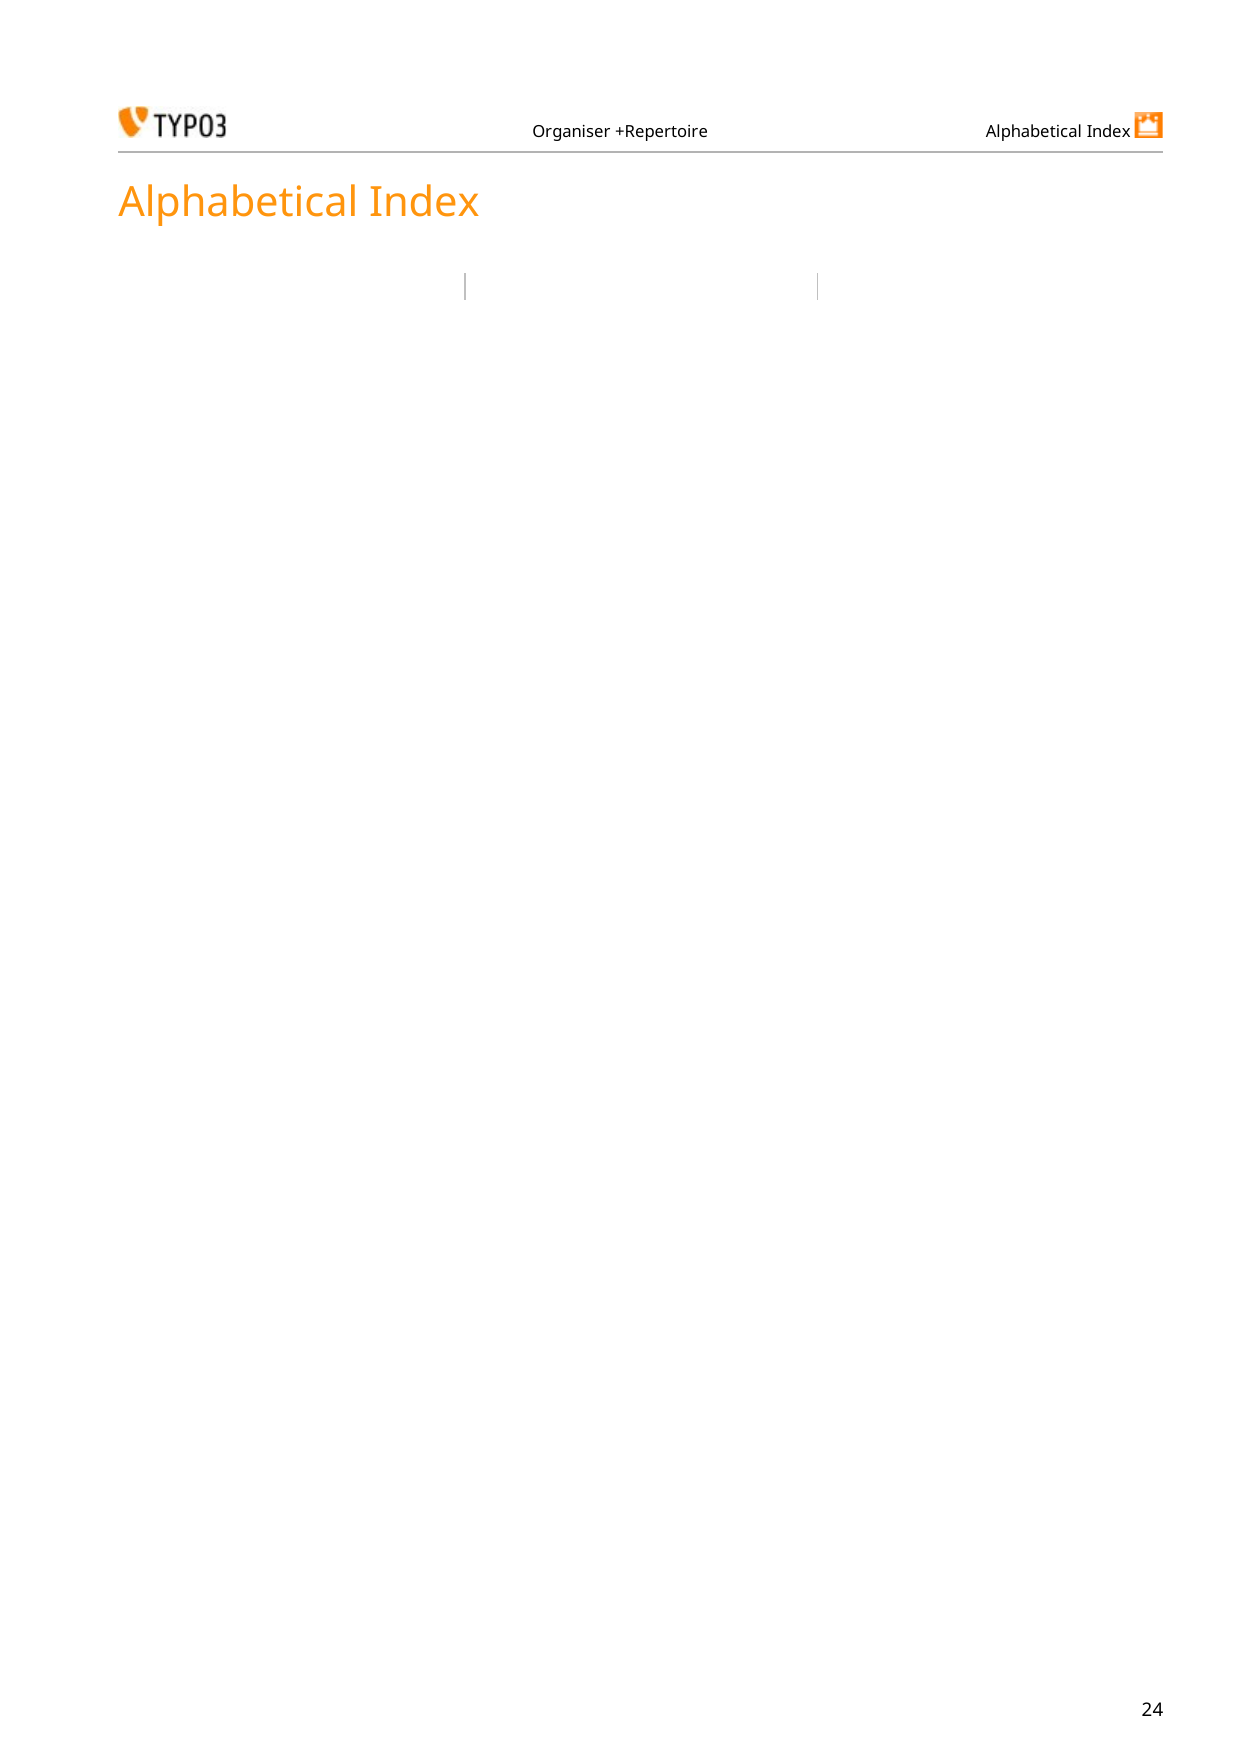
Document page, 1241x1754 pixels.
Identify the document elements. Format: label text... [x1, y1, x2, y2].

subtitle Alphabetical Index [118, 172, 1163, 229]
picture [118, 106, 227, 138]
picture [1134, 112, 1163, 138]
